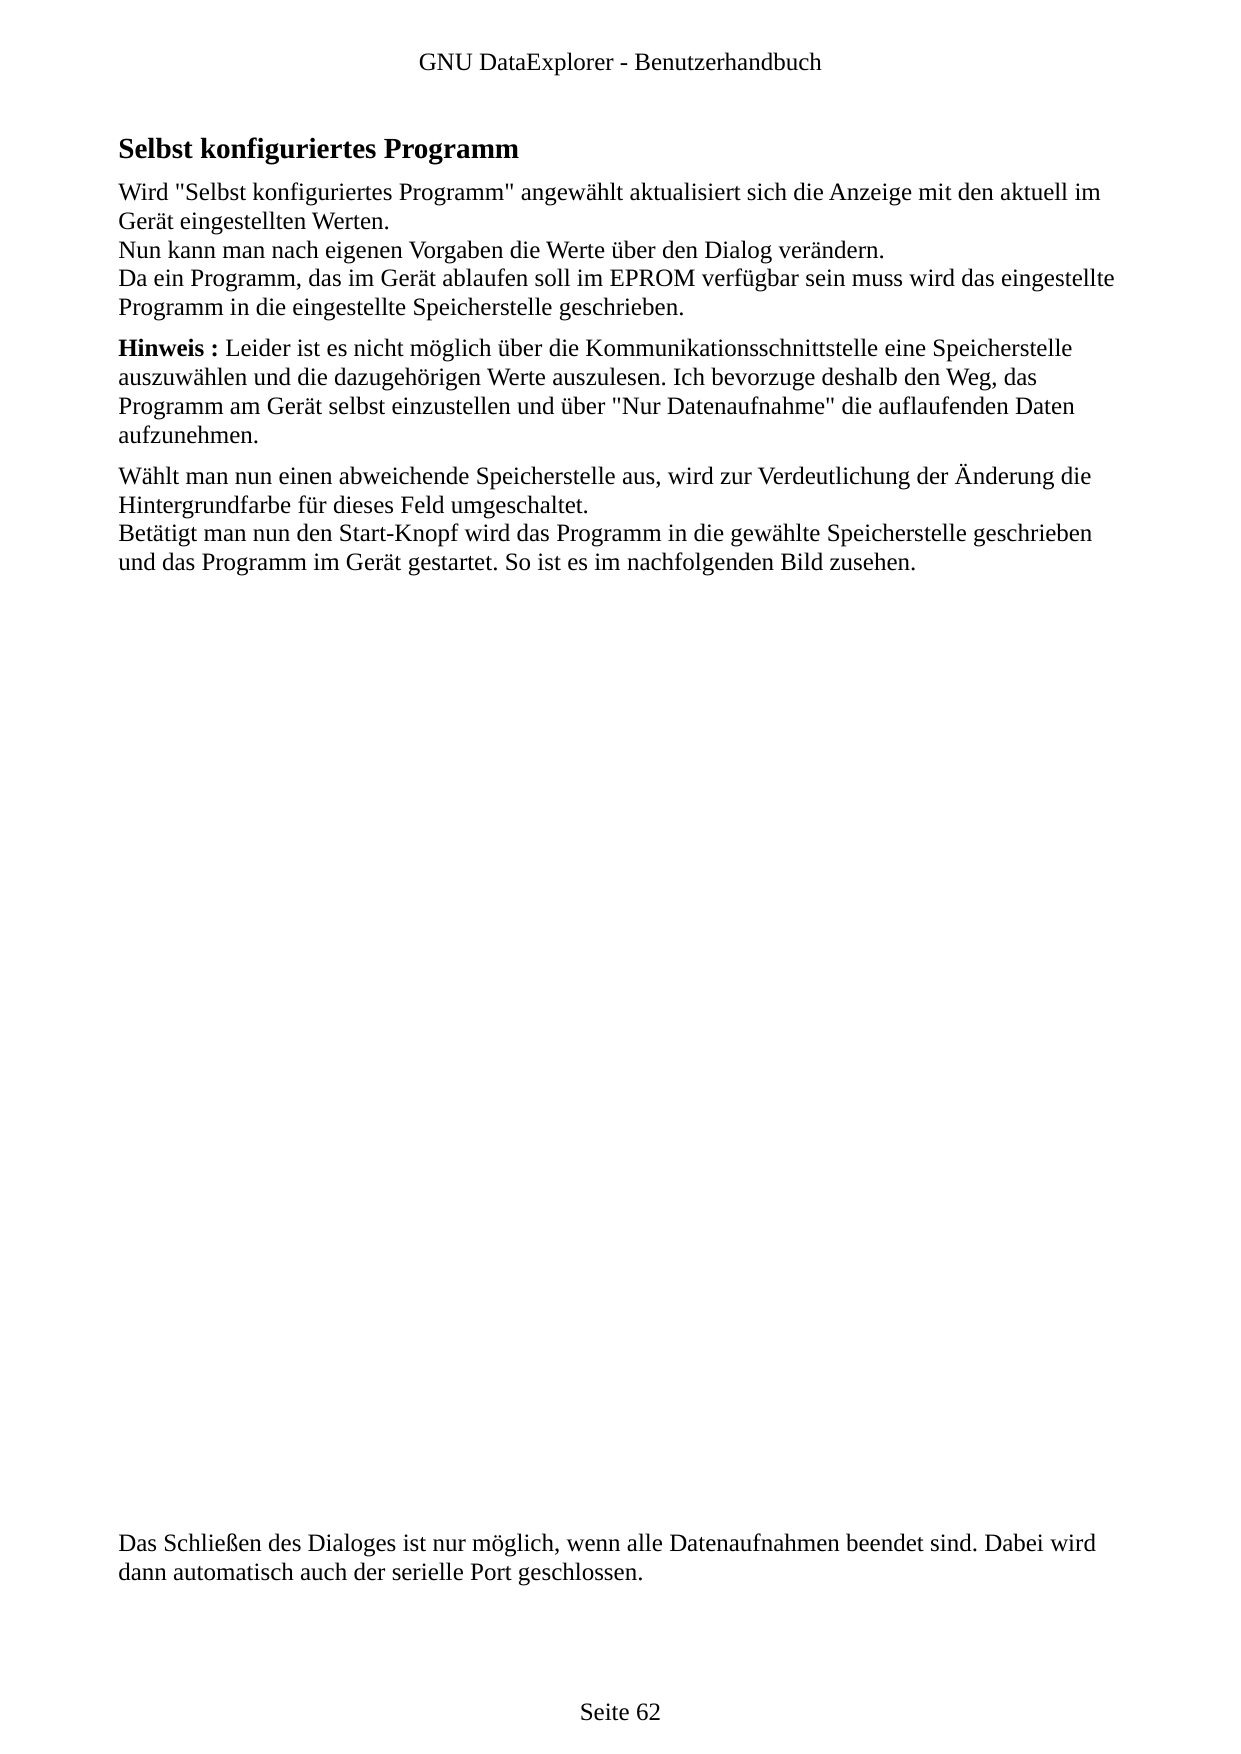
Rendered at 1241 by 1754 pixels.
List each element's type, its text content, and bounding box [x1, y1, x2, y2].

text Wird "Selbst konfiguriertes Programm" angewählt aktualisiert sich die Anzeige mit den aktuell im Gerät eingestellten Werten. Nun kann man nach eigenen Vorgaben die Werte über den Dialog verändern. Da ein Programm, das im Gerät ablaufen soll im EPROM verfügbar sein muss wird das eingestellte Programm in die eingestellte Speicherstelle geschrieben. [118, 177, 1122, 321]
text Das Schließen des Dialoges ist nur möglich, wenn alle Datenaufnahmen beendet sind. Dabei wird dann automatisch auch der serielle Port geschlossen. [118, 1528, 1122, 1586]
text Wählt man nun einen abweichende Speicherstelle aus, wird zur Verdeutlichung der Änderung die Hintergrundfarbe für dieses Feld umgeschaltet. Betätigt man nun den Start-Knopf wird das Programm in die gewählte Speicherstelle geschrieben und das Programm im Gerät gestartet. So ist es im nachfolgenden Bild zusehen. [118, 461, 1122, 576]
subtitle Selbst konfiguriertes Programm [118, 131, 1122, 165]
text Hinweis : Leider ist es nicht möglich über die Kommunikationsschnittstelle eine Speicherstelle auszuwählen und die dazugehörigen Werte auszulesen. Ich bevorzuge deshalb den Weg, das Programm am Gerät selbst einzustellen und über "Nur Datenaufnahme" die auflaufenden Daten aufzunehmen. [118, 333, 1122, 448]
